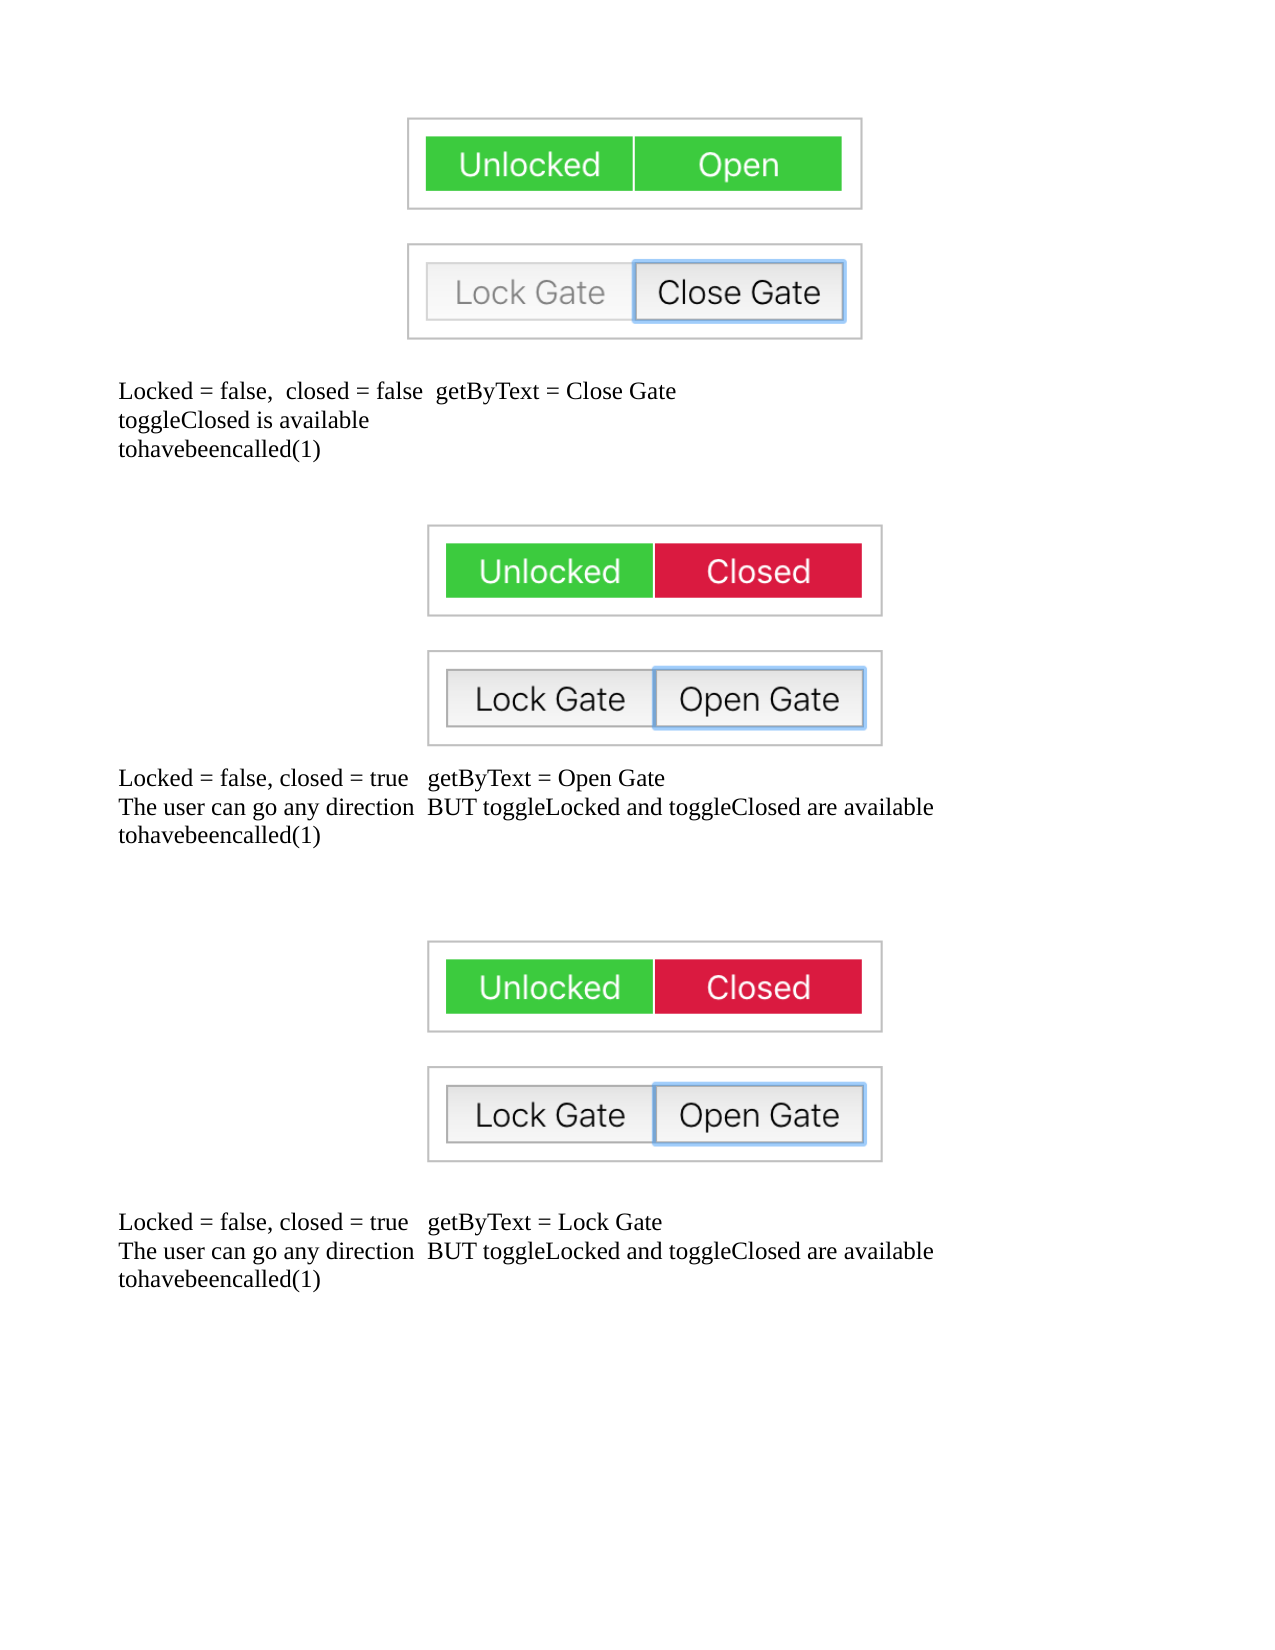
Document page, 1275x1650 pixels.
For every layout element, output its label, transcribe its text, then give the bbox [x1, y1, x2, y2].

picture [382, 105, 896, 348]
text tohavebeencalled(1) [118, 434, 1157, 462]
text The user can go any direction BUT toggleLocked and toggleClosed are available [118, 792, 1157, 820]
picture [398, 928, 912, 1179]
picture [398, 512, 912, 763]
text Locked = false, closed = false getByText = Close Gate [118, 376, 1157, 405]
text tohavebeencalled(1) [118, 820, 1157, 849]
text The user can go any direction BUT toggleLocked and toggleClosed are available [118, 1236, 1157, 1264]
text Locked = false, closed = true getByText = Lock Gate [118, 1207, 1157, 1236]
text toggleClosed is available [118, 405, 1157, 434]
text tohavebeencalled(1) [118, 1264, 1157, 1293]
text Locked = false, closed = true getByText = Open Gate [118, 491, 1157, 792]
